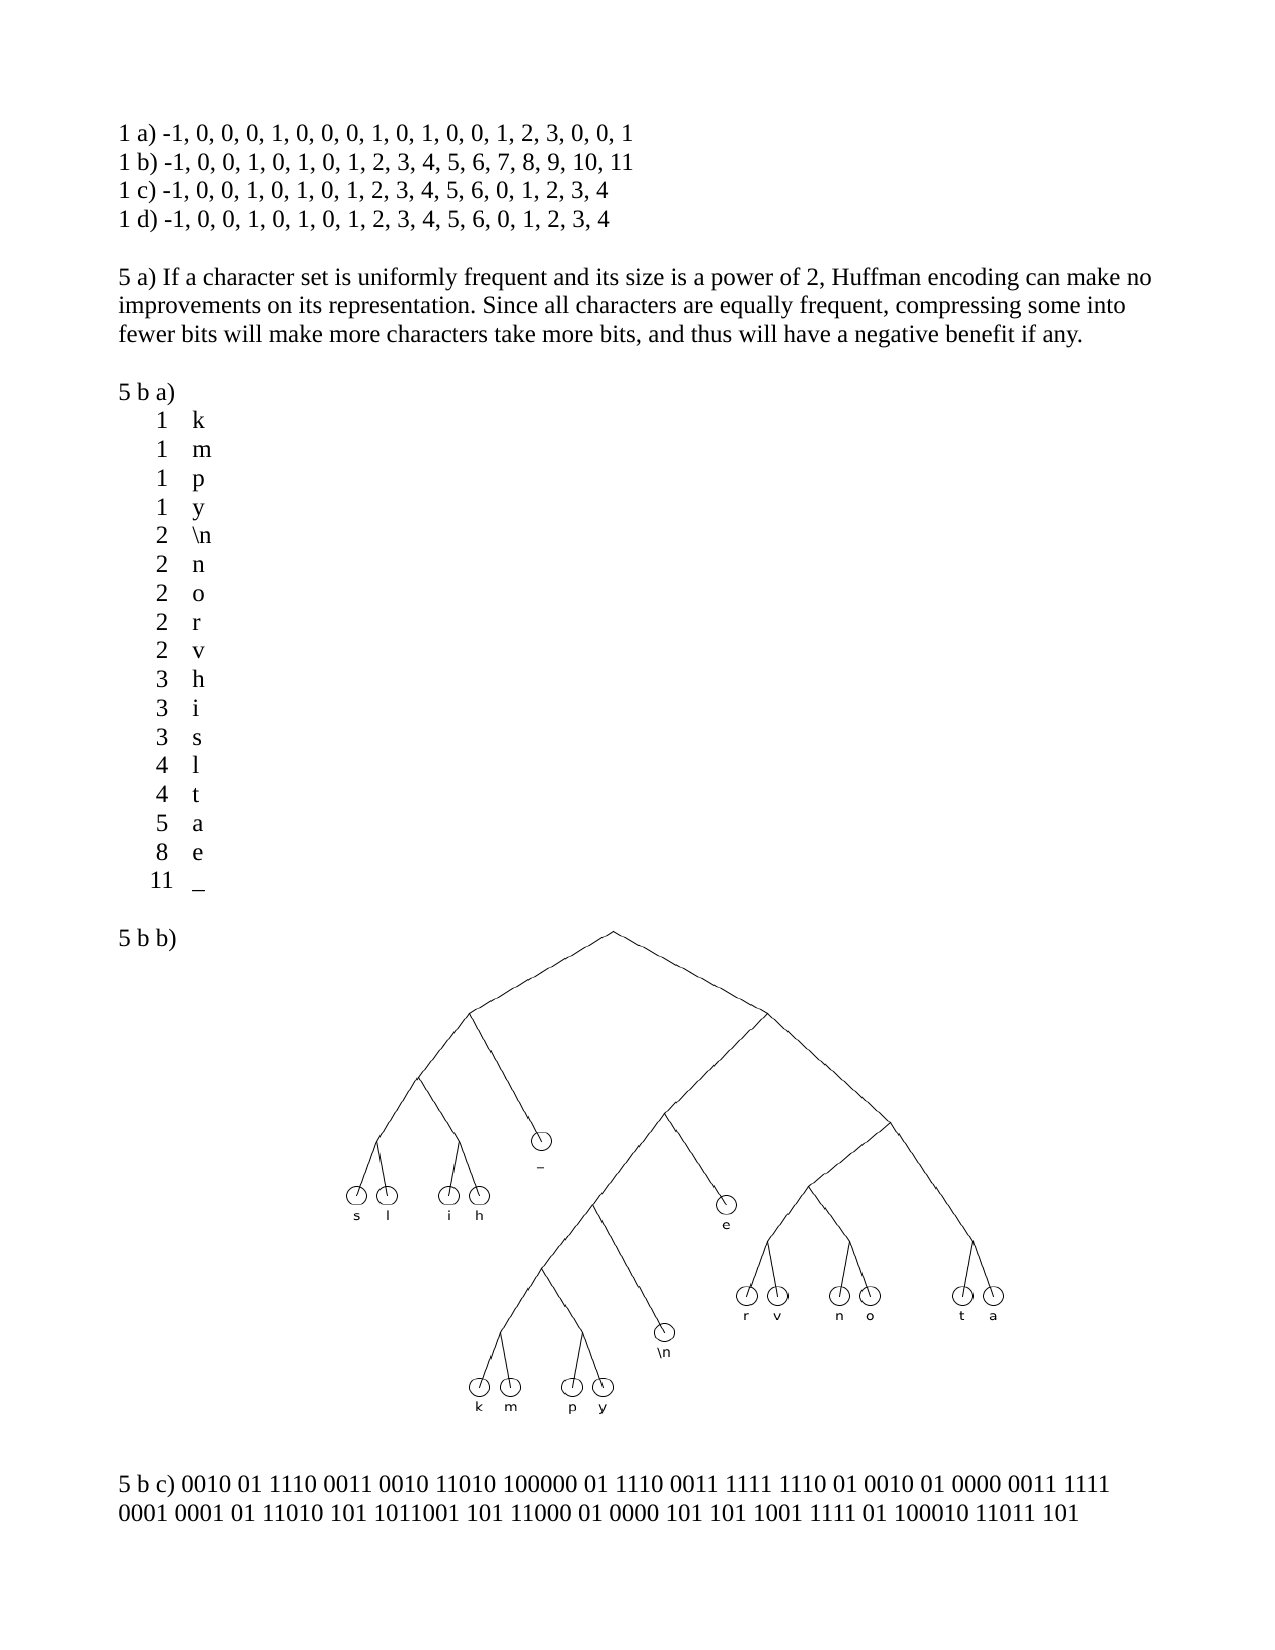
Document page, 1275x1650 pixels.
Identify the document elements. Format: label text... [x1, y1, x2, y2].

text 5 a [118, 808, 1157, 837]
text 5 b c) 0010 01 1110 0011 0010 11010 100000 01 1110 0011 1111 1110 01 0010 01 0000 0011 1111 0001 0001 01 11010 101 1011001 101 11000 01 0000 101 101 1001 1111 01 100010 11011 101 [118, 1469, 1157, 1527]
text 1 d) -1, 0, 0, 1, 0, 1, 0, 1, 2, 3, 4, 5, 6, 0, 1, 2, 3, 4 [118, 204, 1157, 233]
text 3 i [118, 693, 1157, 722]
text 1 y [118, 492, 1157, 521]
text 3 s [118, 722, 1157, 751]
text 2 \n [118, 521, 1157, 549]
text 5 b b) [118, 923, 1157, 952]
text 2 v [118, 636, 1157, 664]
text 3 h [118, 664, 1157, 693]
text 1 a) -1, 0, 0, 0, 1, 0, 0, 0, 1, 0, 1, 0, 0, 1, 2, 3, 0, 0, 1 [118, 118, 1157, 147]
text 8 e [118, 837, 1157, 866]
text 4 l [118, 751, 1157, 779]
picture [343, 926, 1011, 1421]
text 1 b) -1, 0, 0, 1, 0, 1, 0, 1, 2, 3, 4, 5, 6, 7, 8, 9, 10, 11 [118, 147, 1157, 176]
text 2 o [118, 578, 1157, 607]
text 1 p [118, 463, 1157, 492]
text 1 k [118, 406, 1157, 434]
text 1 c) -1, 0, 0, 1, 0, 1, 0, 1, 2, 3, 4, 5, 6, 0, 1, 2, 3, 4 [118, 176, 1157, 204]
text 5 b a) [118, 348, 1157, 406]
text 1 m [118, 434, 1157, 463]
text 2 r [118, 607, 1157, 636]
text 4 t [118, 779, 1157, 808]
text 5 a) If a character set is uniformly frequent and its size is a power of 2, Huffman encoding can make no improvements on its representation. Since all characters are equally frequent, compressing some into fewer bits will make more characters take more bits, and thus will have a negative benefit if any. [118, 262, 1157, 348]
text 2 n [118, 549, 1157, 578]
text 11 _ [118, 866, 1157, 894]
